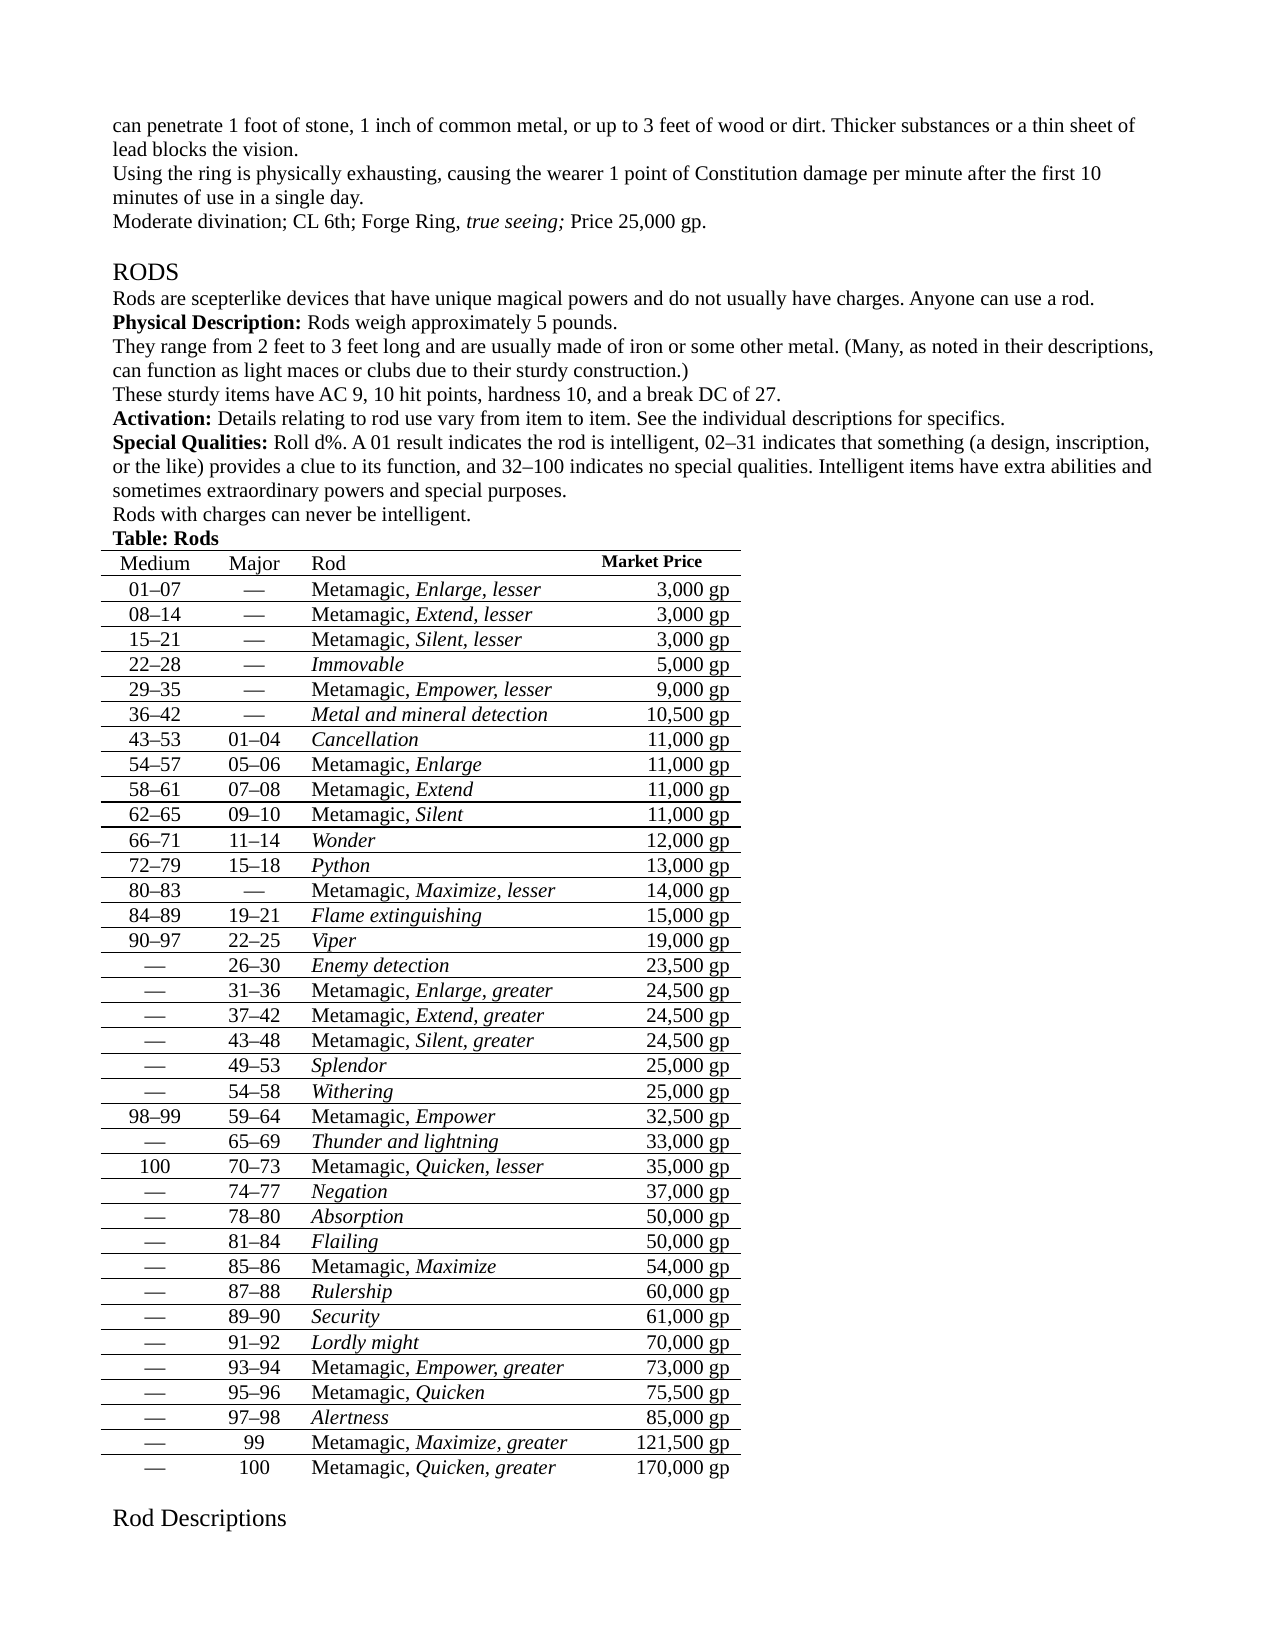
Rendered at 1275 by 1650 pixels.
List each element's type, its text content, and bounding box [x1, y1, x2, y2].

table_cell 62–65 [101, 803, 209, 826]
table_cell 97–98 [209, 1405, 299, 1429]
table_cell Metamagic, Quicken, greater [299, 1455, 589, 1479]
table_cell Immovable [299, 652, 589, 676]
table_cell 60,000 gp [589, 1279, 741, 1303]
table_cell 85,000 gp [589, 1405, 741, 1429]
table_cell 11,000 gp [589, 752, 741, 776]
table_cell — [209, 652, 299, 676]
table_cell — [209, 677, 299, 701]
table_cell Market Price [589, 551, 741, 575]
table_cell 91–92 [209, 1330, 299, 1354]
table_cell 23,500 gp [589, 953, 741, 977]
table_cell Metamagic, Extend [299, 777, 589, 801]
table_cell Lordly might [299, 1330, 589, 1354]
table_cell 72–79 [101, 853, 209, 877]
table_cell Thunder and lightning [299, 1129, 589, 1153]
table_cell Medium [101, 551, 209, 575]
table_cell 19–21 [209, 903, 299, 927]
table_cell — [101, 978, 209, 1002]
table_cell 100 [101, 1154, 209, 1178]
table_cell 09–10 [209, 803, 299, 826]
text Rod Descriptions [112, 1503, 1162, 1532]
text Physical Description: Rods weigh approximately 5 pounds. [112, 310, 1162, 334]
table_cell Security [299, 1305, 589, 1328]
table_cell 24,500 gp [589, 1003, 741, 1027]
text Using the ring is physically exhausting, causing the wearer 1 point of Constitution damage per minute after the first 10 minutes of use in a single day. [112, 161, 1162, 209]
table_cell Enemy detection [299, 953, 589, 977]
table_cell 59–64 [209, 1104, 299, 1128]
table_cell 70–73 [209, 1154, 299, 1178]
table_cell 70,000 gp [589, 1330, 741, 1354]
table_cell Alertness [299, 1405, 589, 1429]
table_cell 43–53 [101, 727, 209, 751]
table_cell 65–69 [209, 1129, 299, 1153]
table_cell 170,000 gp [589, 1455, 741, 1479]
table_cell 19,000 gp [589, 928, 741, 952]
table_cell Metamagic, Empower [299, 1104, 589, 1128]
table_cell 3,000 gp [589, 602, 741, 626]
table_cell 3,000 gp [589, 576, 741, 601]
table_cell 31–36 [209, 978, 299, 1002]
table_cell 15,000 gp [589, 903, 741, 927]
text RODS [112, 257, 1162, 286]
table_cell 11,000 gp [589, 727, 741, 751]
table_cell Negation [299, 1179, 589, 1203]
table_cell 33,000 gp [589, 1129, 741, 1153]
table_cell Python [299, 853, 589, 877]
table_cell Metamagic, Maximize, lesser [299, 878, 589, 902]
table_cell 35,000 gp [589, 1154, 741, 1178]
table_cell 22–25 [209, 928, 299, 952]
table_cell 61,000 gp [589, 1305, 741, 1328]
table_cell 36–42 [101, 702, 209, 726]
table_cell 07–08 [209, 777, 299, 801]
table_cell 3,000 gp [589, 627, 741, 651]
table_cell — [101, 1129, 209, 1153]
table_cell Metamagic, Quicken, lesser [299, 1154, 589, 1178]
table_cell 87–88 [209, 1279, 299, 1303]
table_cell 14,000 gp [589, 878, 741, 902]
table_cell Flame extinguishing [299, 903, 589, 927]
table_cell 5,000 gp [589, 652, 741, 676]
table_cell 75,500 gp [589, 1380, 741, 1404]
table_cell Metamagic, Enlarge, lesser [299, 576, 589, 601]
table_cell Flailing [299, 1229, 589, 1253]
table_cell Metal and mineral detection [299, 702, 589, 726]
table_cell 15–18 [209, 853, 299, 877]
table_cell 121,500 gp [589, 1430, 741, 1454]
table_cell — [209, 602, 299, 626]
text Special Qualities: Roll d%. A 01 result indicates the rod is intelligent, 02–31 indicates that something (a design, inscription, or the like) provides a clue to its function, and 32–100 indicates no special qualities. Intelligent items have extra abilities and sometimes extraordinary powers and special purposes. [112, 430, 1162, 502]
table_cell 95–96 [209, 1380, 299, 1404]
table_cell Metamagic, Extend, lesser [299, 602, 589, 626]
table_cell 58–61 [101, 777, 209, 801]
table_cell 98–99 [101, 1104, 209, 1128]
table_cell 29–35 [101, 677, 209, 701]
table_cell 26–30 [209, 953, 299, 977]
table_cell 93–94 [209, 1355, 299, 1379]
table_cell 12,000 gp [589, 828, 741, 852]
table_cell 80–83 [101, 878, 209, 902]
table_cell 54,000 gp [589, 1254, 741, 1278]
table_cell Metamagic, Enlarge [299, 752, 589, 776]
table_cell — [101, 1179, 209, 1203]
table_cell 73,000 gp [589, 1355, 741, 1379]
table_cell — [101, 1380, 209, 1404]
table_cell — [101, 1279, 209, 1303]
table_cell Absorption [299, 1204, 589, 1228]
table_cell — [101, 1054, 209, 1077]
table_cell 37–42 [209, 1003, 299, 1027]
table_cell 13,000 gp [589, 853, 741, 877]
table_cell 90–97 [101, 928, 209, 952]
table_cell 25,000 gp [589, 1079, 741, 1103]
text Activation: Details relating to rod use vary from item to item. See the individual descriptions for specifics. [112, 406, 1162, 430]
table_cell 22–28 [101, 652, 209, 676]
table_cell 11,000 gp [589, 803, 741, 826]
table_cell — [101, 1229, 209, 1253]
table_cell 43–48 [209, 1028, 299, 1052]
table_cell 10,500 gp [589, 702, 741, 726]
table_cell 25,000 gp [589, 1054, 741, 1077]
text Rods are scepterlike devices that have unique magical powers and do not usually have charges. Anyone can use a rod. [112, 286, 1162, 310]
table_cell Rulership [299, 1279, 589, 1303]
table_cell Metamagic, Maximize [299, 1254, 589, 1278]
table_cell — [101, 1455, 209, 1479]
table_cell 89–90 [209, 1305, 299, 1328]
table_cell Wonder [299, 828, 589, 852]
table_cell — [101, 1028, 209, 1052]
table_cell Metamagic, Maximize, greater [299, 1430, 589, 1454]
table_cell — [101, 1254, 209, 1278]
table_cell — [209, 627, 299, 651]
table_cell — [101, 1079, 209, 1103]
text They range from 2 feet to 3 feet long and are usually made of iron or some other metal. (Many, as noted in their descriptions, can function as light maces or clubs due to their sturdy construction.) [112, 334, 1162, 382]
table_cell 100 [209, 1455, 299, 1479]
table_cell 50,000 gp [589, 1204, 741, 1228]
table_cell — [101, 1204, 209, 1228]
table_cell 85–86 [209, 1254, 299, 1278]
table_cell Metamagic, Silent [299, 803, 589, 826]
text Rods with charges can never be intelligent. [112, 502, 1162, 526]
table_cell Withering [299, 1079, 589, 1103]
table_cell Cancellation [299, 727, 589, 751]
text can penetrate 1 foot of stone, 1 inch of common metal, or up to 3 feet of wood or dirt. Thicker substances or a thin sheet of lead blocks the vision. [112, 112, 1162, 161]
table_cell Metamagic, Silent, lesser [299, 627, 589, 651]
table_cell — [101, 1355, 209, 1379]
table_cell 24,500 gp [589, 978, 741, 1002]
table_cell — [209, 702, 299, 726]
table_cell 11–14 [209, 828, 299, 852]
text These sturdy items have AC 9, 10 hit points, hardness 10, and a break DC of 27. [112, 382, 1162, 406]
table_cell Splendor [299, 1054, 589, 1077]
table_cell — [209, 576, 299, 601]
table_cell 37,000 gp [589, 1179, 741, 1203]
table_cell Metamagic, Empower, lesser [299, 677, 589, 701]
table_cell 84–89 [101, 903, 209, 927]
table_cell — [101, 1305, 209, 1328]
table_cell 49–53 [209, 1054, 299, 1077]
table_cell 24,500 gp [589, 1028, 741, 1052]
table_cell Metamagic, Empower, greater [299, 1355, 589, 1379]
table_cell 50,000 gp [589, 1229, 741, 1253]
table_cell Viper [299, 928, 589, 952]
table_cell — [101, 1330, 209, 1354]
table_cell 08–14 [101, 602, 209, 626]
table_cell 05–06 [209, 752, 299, 776]
table_cell — [101, 1405, 209, 1429]
table_cell 54–57 [101, 752, 209, 776]
table_cell 9,000 gp [589, 677, 741, 701]
table_cell 54–58 [209, 1079, 299, 1103]
table_cell 32,500 gp [589, 1104, 741, 1128]
table_cell 66–71 [101, 828, 209, 852]
text Moderate divination; CL 6th; Forge Ring, true seeing; Price 25,000 gp. [112, 209, 1162, 233]
table_cell 78–80 [209, 1204, 299, 1228]
table_cell — [101, 1430, 209, 1454]
table_cell 01–04 [209, 727, 299, 751]
table_header Table: Rods [101, 526, 741, 550]
table_cell Metamagic, Extend, greater [299, 1003, 589, 1027]
table_cell Metamagic, Enlarge, greater [299, 978, 589, 1002]
table_cell Major [209, 551, 299, 575]
table_cell 15–21 [101, 627, 209, 651]
table_cell Rod [299, 551, 589, 575]
table_cell 81–84 [209, 1229, 299, 1253]
table_cell — [101, 1003, 209, 1027]
table_cell Metamagic, Quicken [299, 1380, 589, 1404]
table_cell — [209, 878, 299, 902]
table_cell 11,000 gp [589, 777, 741, 801]
table_cell — [101, 953, 209, 977]
table_cell 01–07 [101, 576, 209, 601]
table_cell 74–77 [209, 1179, 299, 1203]
table_cell Metamagic, Silent, greater [299, 1028, 589, 1052]
table_cell 99 [209, 1430, 299, 1454]
